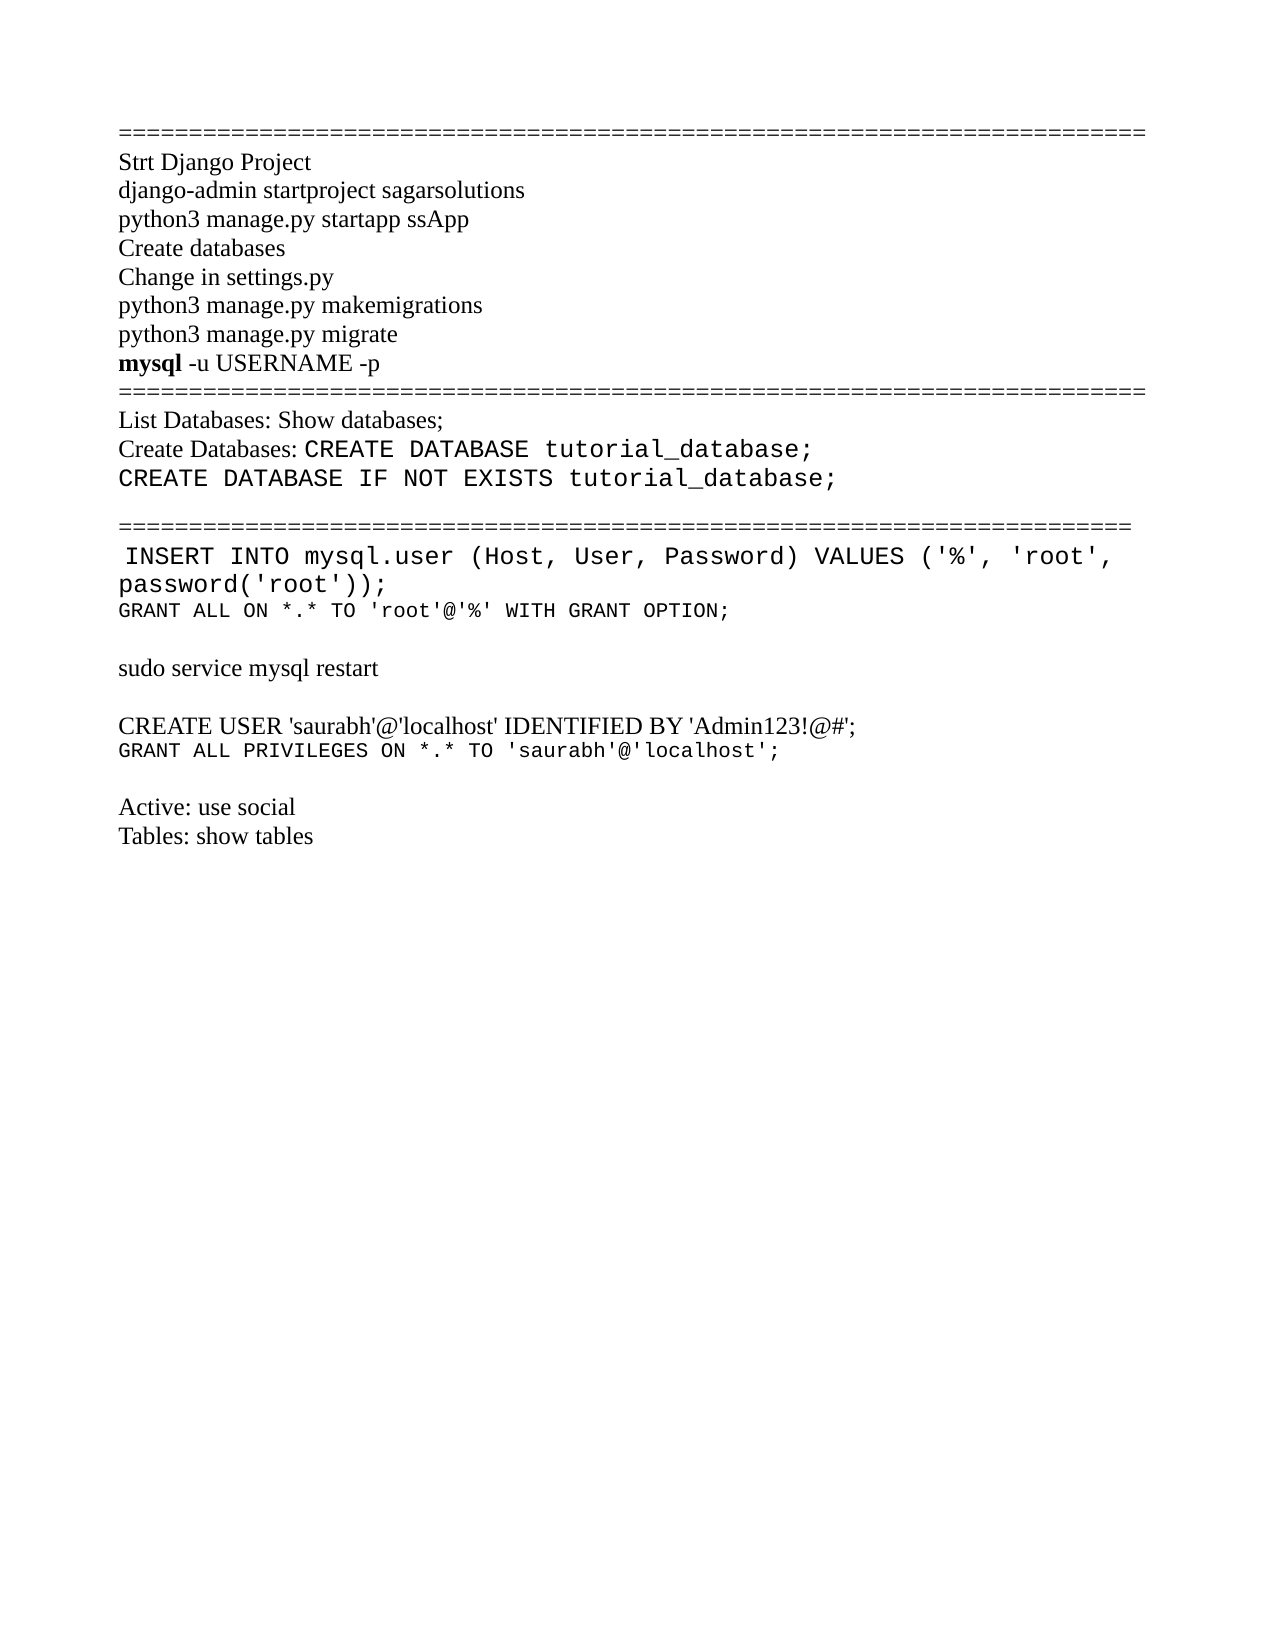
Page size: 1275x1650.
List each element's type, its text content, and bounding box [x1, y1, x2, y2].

text python3 manage.py migrate [118, 319, 1157, 348]
text ========================================================================= [118, 118, 1157, 147]
text GRANT ALL PRIVILEGES ON *.* TO 'saurabh'@'localhost'; [118, 739, 1157, 763]
text Create Databases: CREATE DATABASE tutorial_database; [118, 434, 1157, 465]
text Strt Django Project [118, 147, 1157, 176]
text GRANT ALL ON *.* TO 'root'@'%' WITH GRANT OPTION; [118, 600, 1157, 624]
text INSERT INTO mysql.user (Host, User, Password) VALUES ('%', 'root', password('root')); [118, 541, 1157, 600]
text mysql -u USERNAME -p [118, 348, 1157, 377]
text List Databases: Show databases; [118, 406, 1157, 434]
text sudo service mysql restart [118, 653, 1157, 682]
text CREATE USER 'saurabh'@'localhost' IDENTIFIED BY 'Admin123!@#'; [118, 711, 1157, 739]
text django-admin startproject sagarsolutions [118, 176, 1157, 204]
text Active: use social [118, 792, 1157, 821]
text python3 manage.py makemigrations [118, 291, 1157, 319]
text ========================================================================= [118, 377, 1157, 406]
text CREATE DATABASE IF NOT EXISTS tutorial_database; [118, 465, 1157, 493]
text python3 manage.py startapp ssApp [118, 204, 1157, 233]
text ======================================================================== [118, 512, 1157, 541]
text Change in settings.py [118, 262, 1157, 291]
text Create databases [118, 233, 1157, 262]
text Tables: show tables [118, 821, 1157, 849]
